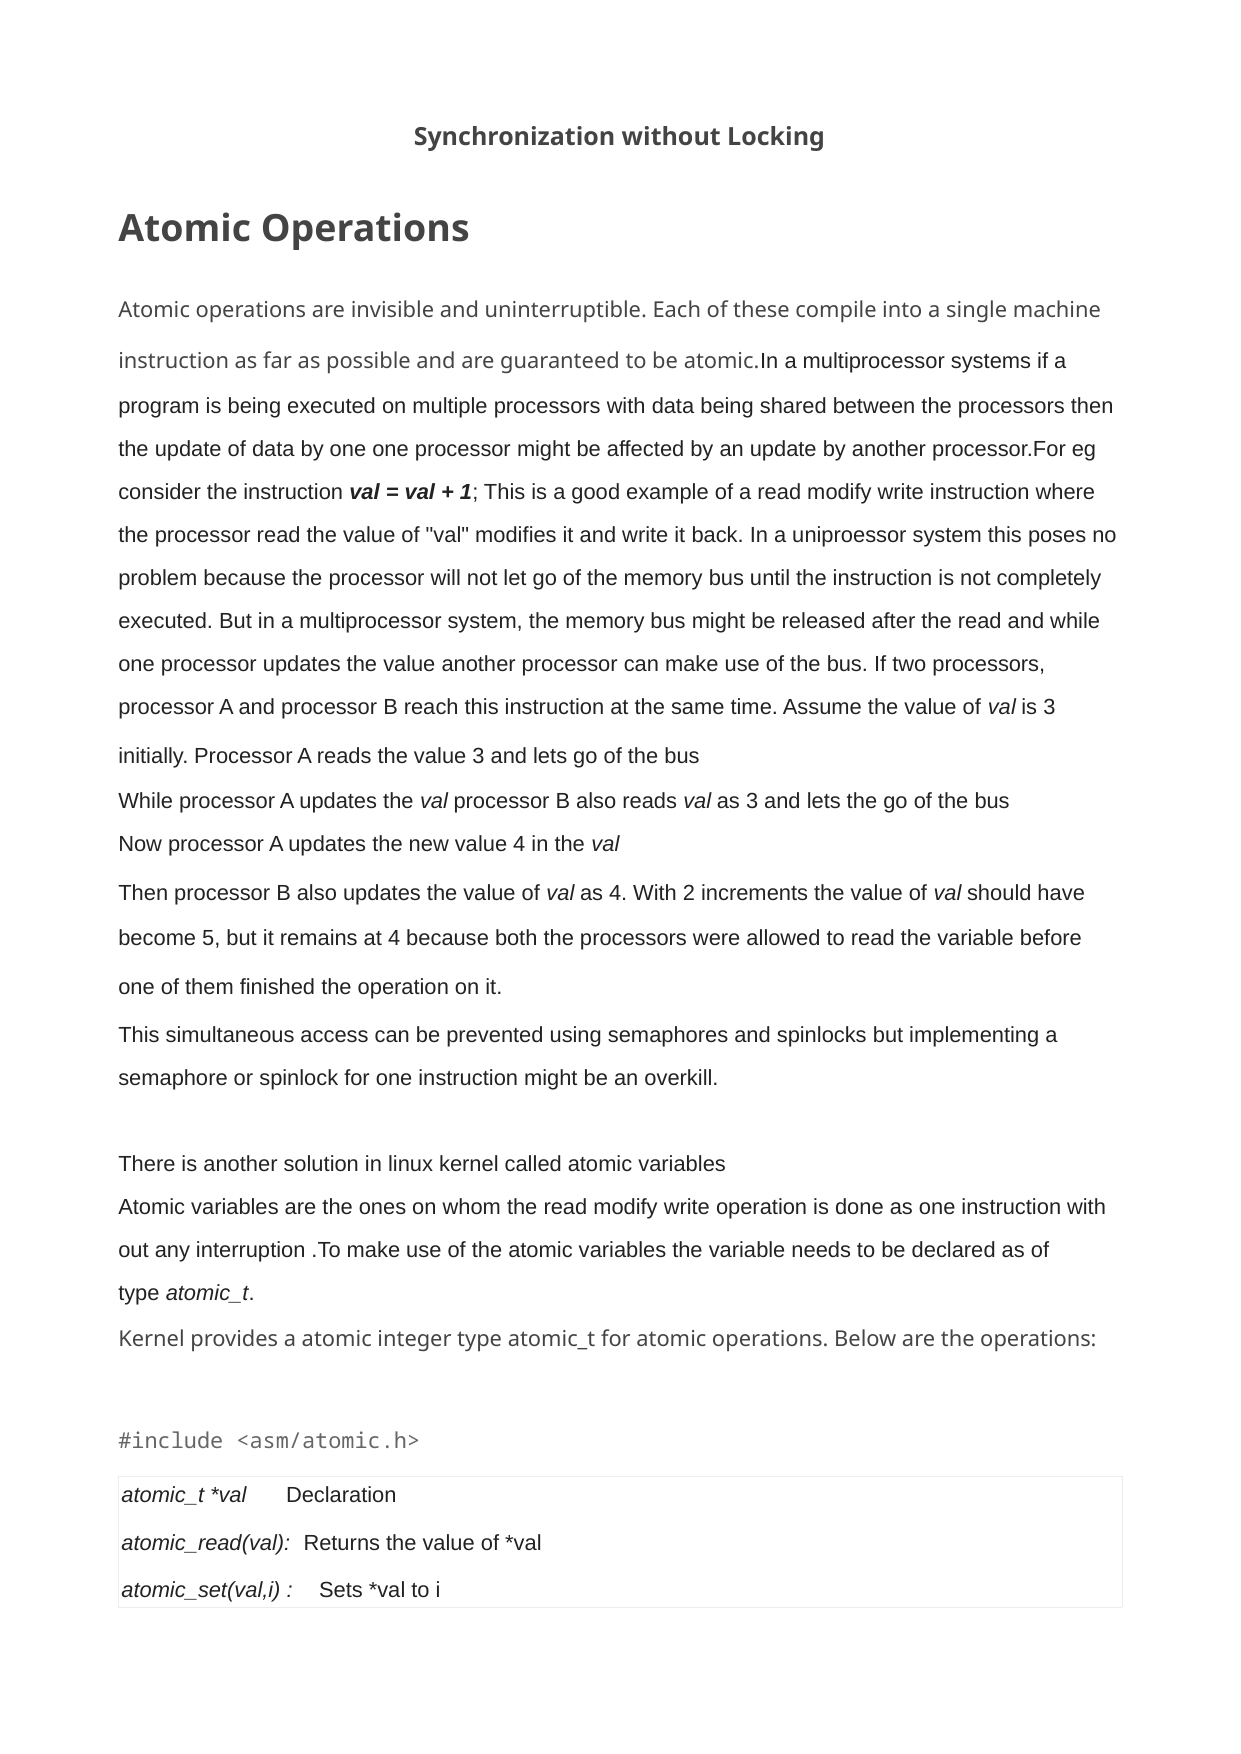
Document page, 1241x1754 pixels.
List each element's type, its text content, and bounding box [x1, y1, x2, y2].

text Atomic operations are invisible and uninterruptible. Each of these compile into a single machine instruction as far as possible and are guaranteed to be atomic.In a multiprocessor systems if a program is being executed on multiple processors with data being shared between the processors then the update of data by one one processor might be affected by an update by another processor.For eg consider the instruction val = val + 1; This is a good example of a read modify write instruction where the processor read the value of "val" modifies it and write it back. In a uniproessor system this poses no problem because the processor will not let go of the memory bus until the instruction is not completely executed. But in a multiprocessor system, the memory bus might be released after the read and while one processor updates the value another processor can make use of the bus. If two processors, processor A and processor B reach this instruction at the same time. Assume the value of val is 3 initially. Processor A reads the value 3 and lets go of the bus While processor A updates the val processor B also reads val as 3 and lets the go of the bus Now processor A updates the new value 4 in the val Then processor B also updates the value of val as 4. With 2 increments the value of val should have become 5, but it remains at 4 because both the processors were allowed to read the variable before one of them finished the operation on it. [118, 294, 1122, 1001]
text #include <asm/atomic.h> [118, 1425, 1122, 1455]
text Atomic variables are the ones on whom the read modify write operation is done as one instruction with out any interruption .To make use of the atomic variables the variable needs to be declared as of type atomic_t. [118, 1194, 1122, 1306]
text Synchronization without Locking [118, 118, 1122, 152]
subtitle Atomic Operations [118, 202, 1122, 253]
text atomic_t *val Declaration atomic_read(val): Returns the value of *val atomic_set(val,i) : Sets *val to i [119, 1477, 1122, 1607]
text Kernel provides a atomic integer type atomic_t for atomic operations. Below are the operations: [118, 1323, 1122, 1353]
text There is another solution in linux kernel called atomic variables [118, 1108, 1122, 1176]
text This simultaneous access can be prevented using semaphores and spinlocks but implementing a semaphore or spinlock for one instruction might be an overkill. [118, 1022, 1122, 1090]
